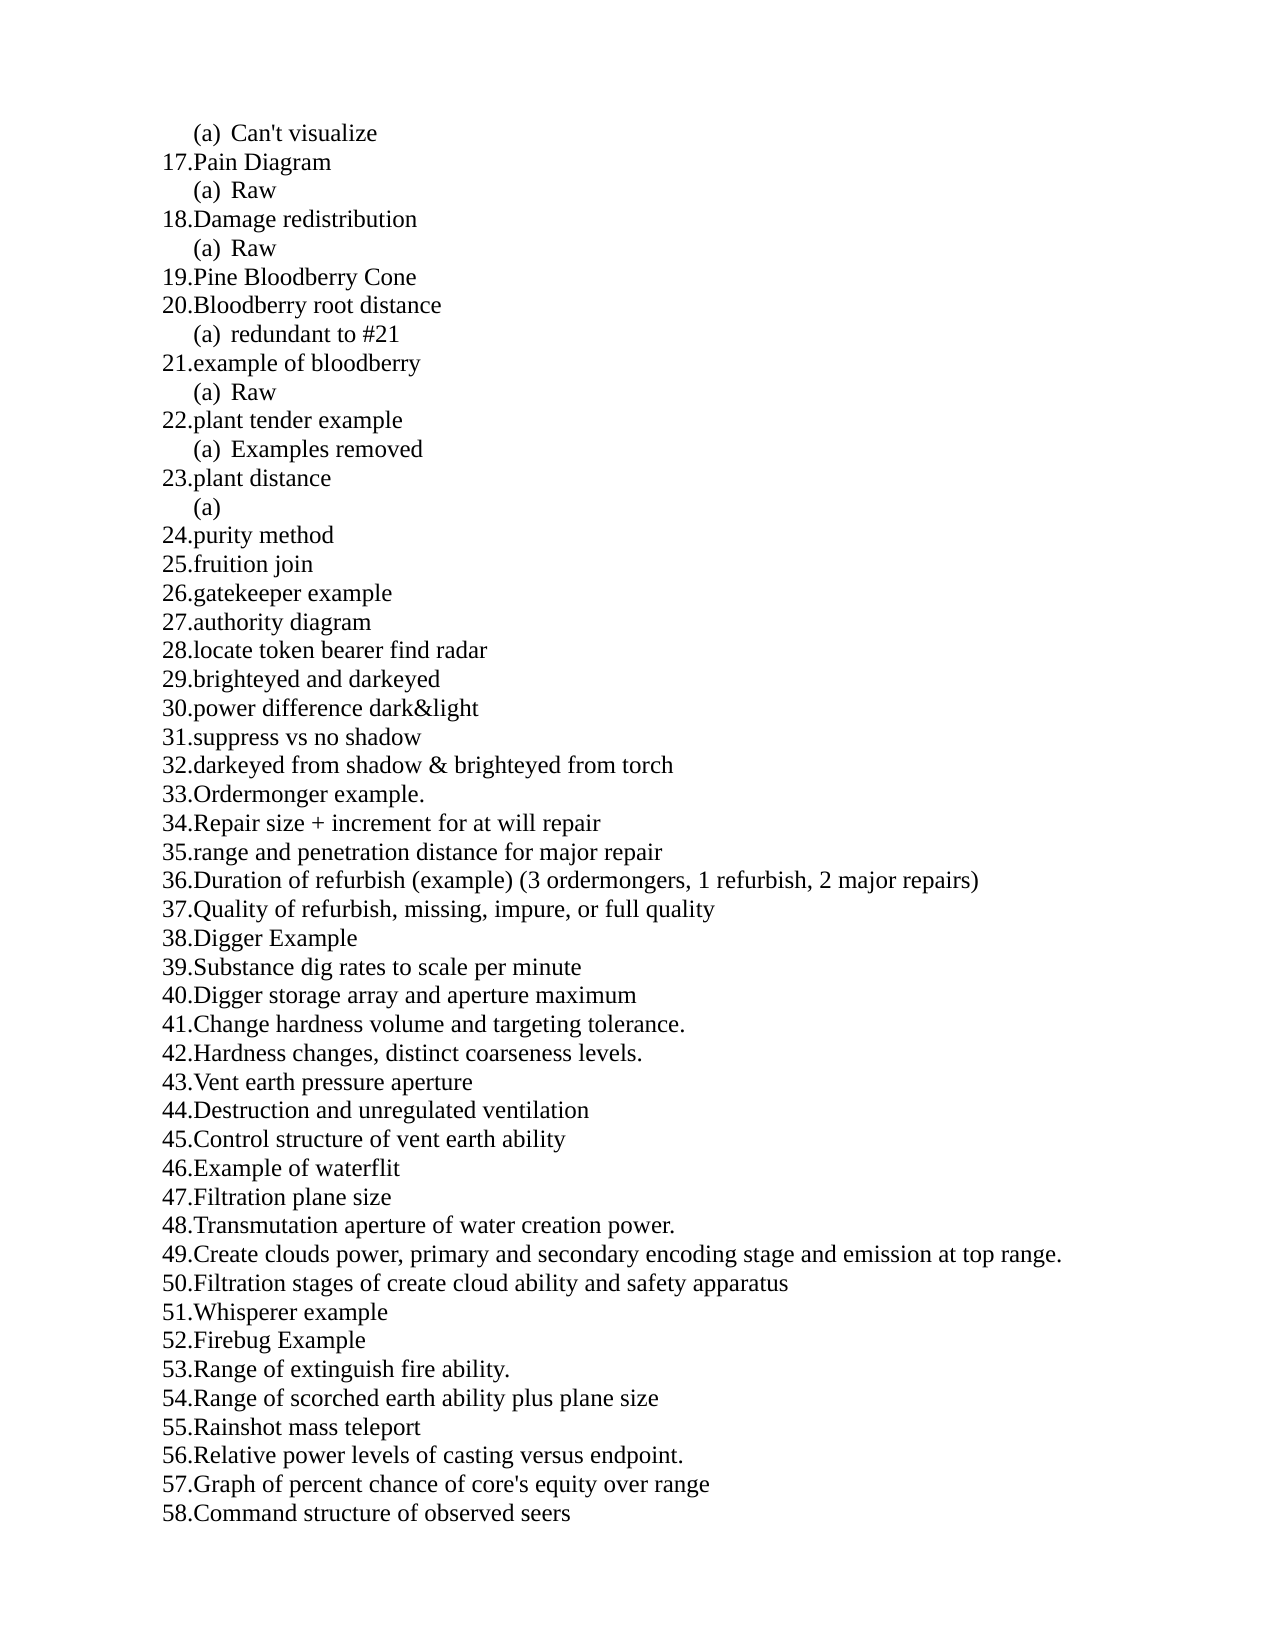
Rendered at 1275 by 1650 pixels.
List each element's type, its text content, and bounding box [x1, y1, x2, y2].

list suppress vs no shadow [156, 722, 1157, 751]
list Graph of percent chance of core's equity over range [156, 1469, 1157, 1498]
list Pine Bloodberry Cone [156, 262, 1157, 291]
list Raw [193, 377, 1157, 406]
list example of bloodberry [156, 348, 1157, 377]
list plant distance [156, 463, 1157, 492]
list Create clouds power, primary and secondary encoding stage and emission at top range. [156, 1239, 1157, 1268]
list gatekeeper example [156, 578, 1157, 607]
list Digger storage array and aperture maximum [156, 981, 1157, 1009]
list Control structure of vent earth ability [156, 1124, 1157, 1153]
list Substance dig rates to scale per minute [156, 952, 1157, 981]
list Whisperer example [156, 1297, 1157, 1326]
list Relative power levels of casting versus endpoint. [156, 1441, 1157, 1469]
list Duration of refurbish (example) (3 ordermongers, 1 refurbish, 2 major repairs) [156, 866, 1157, 894]
list darkeyed from shadow & brighteyed from torch [156, 751, 1157, 779]
list Can't visualize [193, 118, 1157, 147]
list fruition join [156, 549, 1157, 578]
list Raw [193, 176, 1157, 204]
list Ordermonger example. [156, 779, 1157, 808]
list plant tender example [156, 406, 1157, 434]
list Examples removed [193, 434, 1157, 463]
list Vent earth pressure aperture [156, 1067, 1157, 1096]
list Repair size + increment for at will repair [156, 808, 1157, 837]
list Change hardness volume and targeting tolerance. [156, 1009, 1157, 1038]
list purity method [156, 521, 1157, 549]
list Firebug Example [156, 1326, 1157, 1354]
list Bloodberry root distance [156, 291, 1157, 319]
list Command structure of observed seers [156, 1498, 1157, 1527]
list Digger Example [156, 923, 1157, 952]
list Range of scorched earth ability plus plane size [156, 1383, 1157, 1412]
list authority diagram [156, 607, 1157, 636]
list Destruction and unregulated ventilation [156, 1096, 1157, 1124]
list Range of extinguish fire ability. [156, 1354, 1157, 1383]
list Rainshot mass teleport [156, 1412, 1157, 1441]
list Filtration stages of create cloud ability and safety apparatus [156, 1268, 1157, 1297]
list Raw [193, 233, 1157, 262]
list locate token bearer find radar [156, 636, 1157, 664]
list range and penetration distance for major repair [156, 837, 1157, 866]
list Quality of refurbish, missing, impure, or full quality [156, 894, 1157, 923]
list Filtration plane size [156, 1182, 1157, 1211]
list Transmutation aperture of water creation power. [156, 1211, 1157, 1239]
list Pain Diagram [156, 147, 1157, 176]
list brighteyed and darkeyed [156, 664, 1157, 693]
list Damage redistribution [156, 204, 1157, 233]
list Example of waterflit [156, 1153, 1157, 1182]
list power difference dark&light [156, 693, 1157, 722]
list Hardness changes, distinct coarseness levels. [156, 1038, 1157, 1067]
list redundant to #21 [193, 319, 1157, 348]
